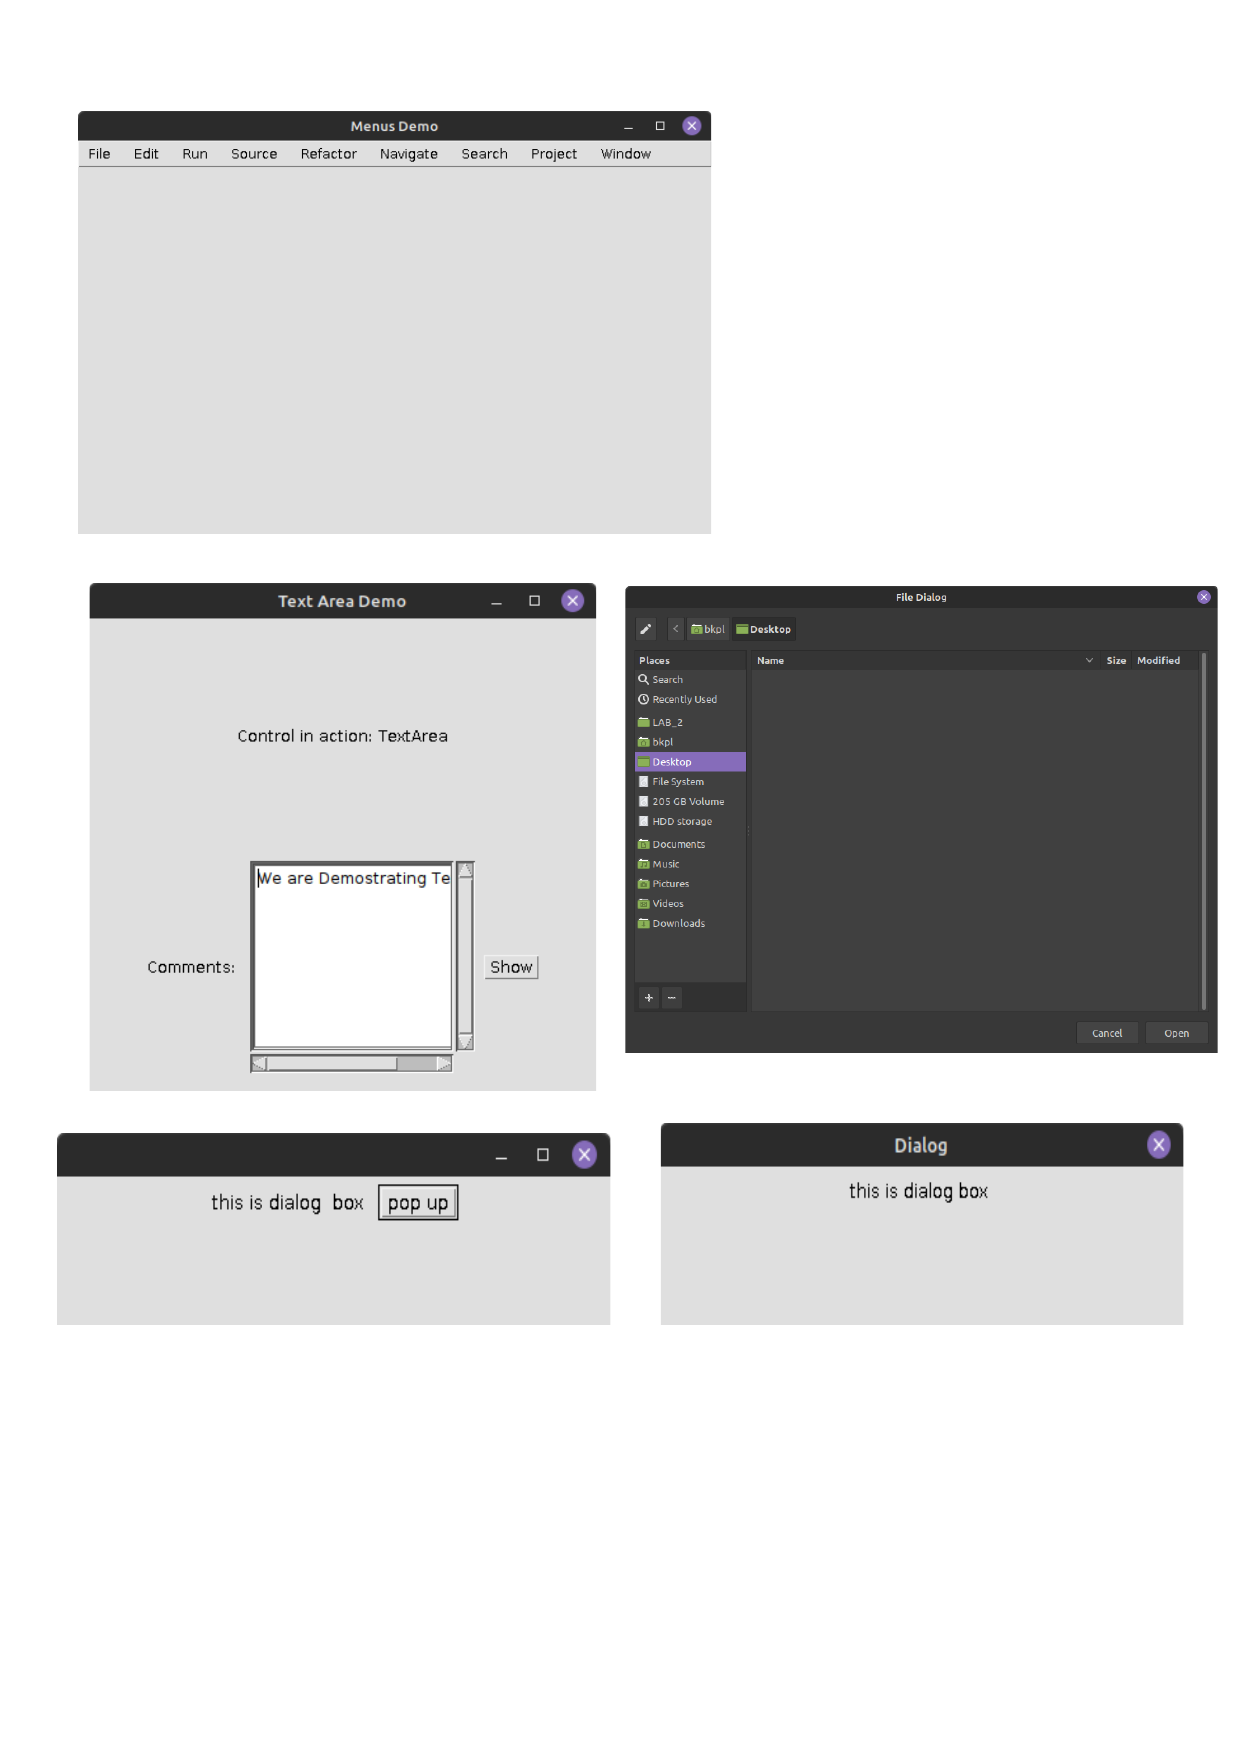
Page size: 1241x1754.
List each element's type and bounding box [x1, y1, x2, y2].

picture [78, 111, 712, 534]
picture [89, 583, 597, 1091]
picture [660, 1123, 1184, 1325]
picture [625, 586, 1218, 1053]
picture [57, 1133, 611, 1325]
